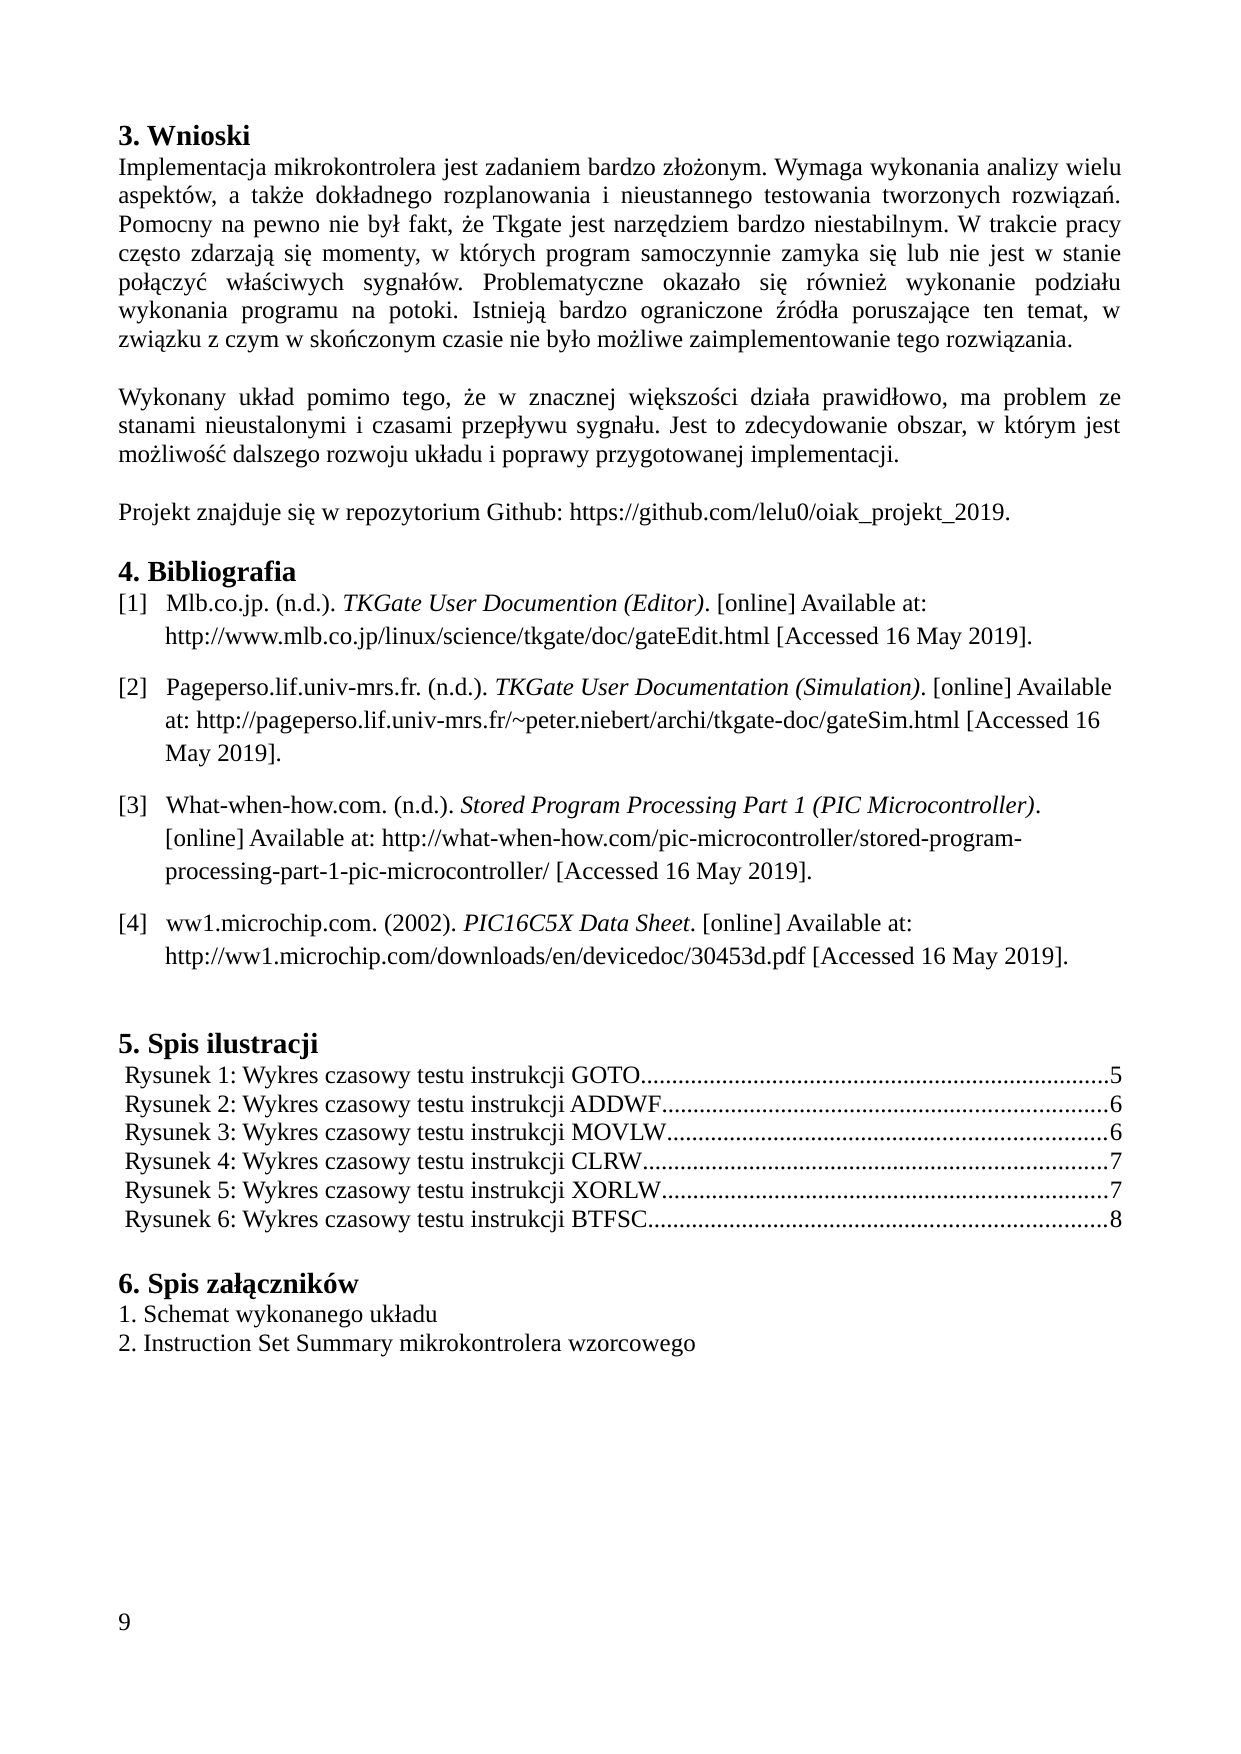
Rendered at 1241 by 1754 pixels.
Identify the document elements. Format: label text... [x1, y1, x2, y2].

text 5. Spis ilustracji [118, 1026, 1122, 1060]
text 4. Bibliografia [118, 554, 1122, 588]
text [3] What-when-how.com. (n.d.). Stored Program Processing Part 1 (PIC Microcontroller). [online] Available at: http://what-when-how.com/pic-microcontroller/stored-program-processing-part-1-pic-microcontroller/ [Accessed 16 May 2019]. [118, 790, 1122, 885]
text [4] ww1.microchip.com. (2002). PIC16C5X Data Sheet. [online] Available at: http://ww1.microchip.com/downloads/en/devicedoc/30453d.pdf [Accessed 16 May 2019]. [118, 908, 1122, 970]
text Rysunek 1: Wykres czasowy testu instrukcji GOTO 5 [118, 1060, 1122, 1089]
text Wykonany układ pomimo tego, że w znacznej większości działa prawidłowo, ma problem ze stanami nieustalonymi i czasami przepływu sygnału. Jest to zdecydowanie obszar, w którym jest możliwość dalszego rozwoju układu i poprawy przygotowanej implementacji. [118, 382, 1122, 468]
text Implementacja mikrokontrolera jest zadaniem bardzo złożonym. Wymaga wykonania analizy wielu aspektów, a także dokładnego rozplanowania i nieustannego testowania tworzonych rozwiązań. Pomocny na pewno nie był fakt, że Tkgate jest narzędziem bardzo niestabilnym. W trakcie pracy często zdarzają się momenty, w których program samoczynnie zamyka się lub nie jest w stanie połączyć właściwych sygnałów. Problematyczne okazało się również wykonanie podziału wykonania programu na potoki. Istnieją bardzo ograniczone źródła poruszające ten temat, w związku z czym w skończonym czasie nie było możliwe zaimplementowanie tego rozwiązania. [118, 152, 1122, 353]
text Rysunek 6: Wykres czasowy testu instrukcji BTFSC 8 [118, 1204, 1122, 1232]
text 6. Spis załączników [118, 1266, 1122, 1299]
text Rysunek 2: Wykres czasowy testu instrukcji ADDWF 6 [118, 1089, 1122, 1117]
text Rysunek 3: Wykres czasowy testu instrukcji MOVLW 6 [118, 1117, 1122, 1146]
text 3. Wnioski [118, 118, 1122, 152]
text Rysunek 5: Wykres czasowy testu instrukcji XORLW 7 [118, 1175, 1122, 1204]
text [2] Pageperso.lif.univ-mrs.fr. (n.d.). TKGate User Documentation (Simulation). [online] Available at: http://pageperso.lif.univ-mrs.fr/~peter.niebert/archi/tkgate-doc/gateSim.html [Accessed 16 May 2019]. [118, 672, 1122, 767]
text Projekt znajduje się w repozytorium Github: https://github.com/lelu0/oiak_projekt_2019. [118, 497, 1122, 525]
text [1] Mlb.co.jp. (n.d.). TKGate User Documention (Editor). [online] Available at: http://www.mlb.co.jp/linux/science/tkgate/doc/gateEdit.html [Accessed 16 May 2019]. [118, 588, 1122, 649]
text 1. Schemat wykonanego układu [118, 1299, 1122, 1328]
text Rysunek 4: Wykres czasowy testu instrukcji CLRW 7 [118, 1146, 1122, 1175]
text 2. Instruction Set Summary mikrokontrolera wzorcowego [118, 1328, 1122, 1357]
